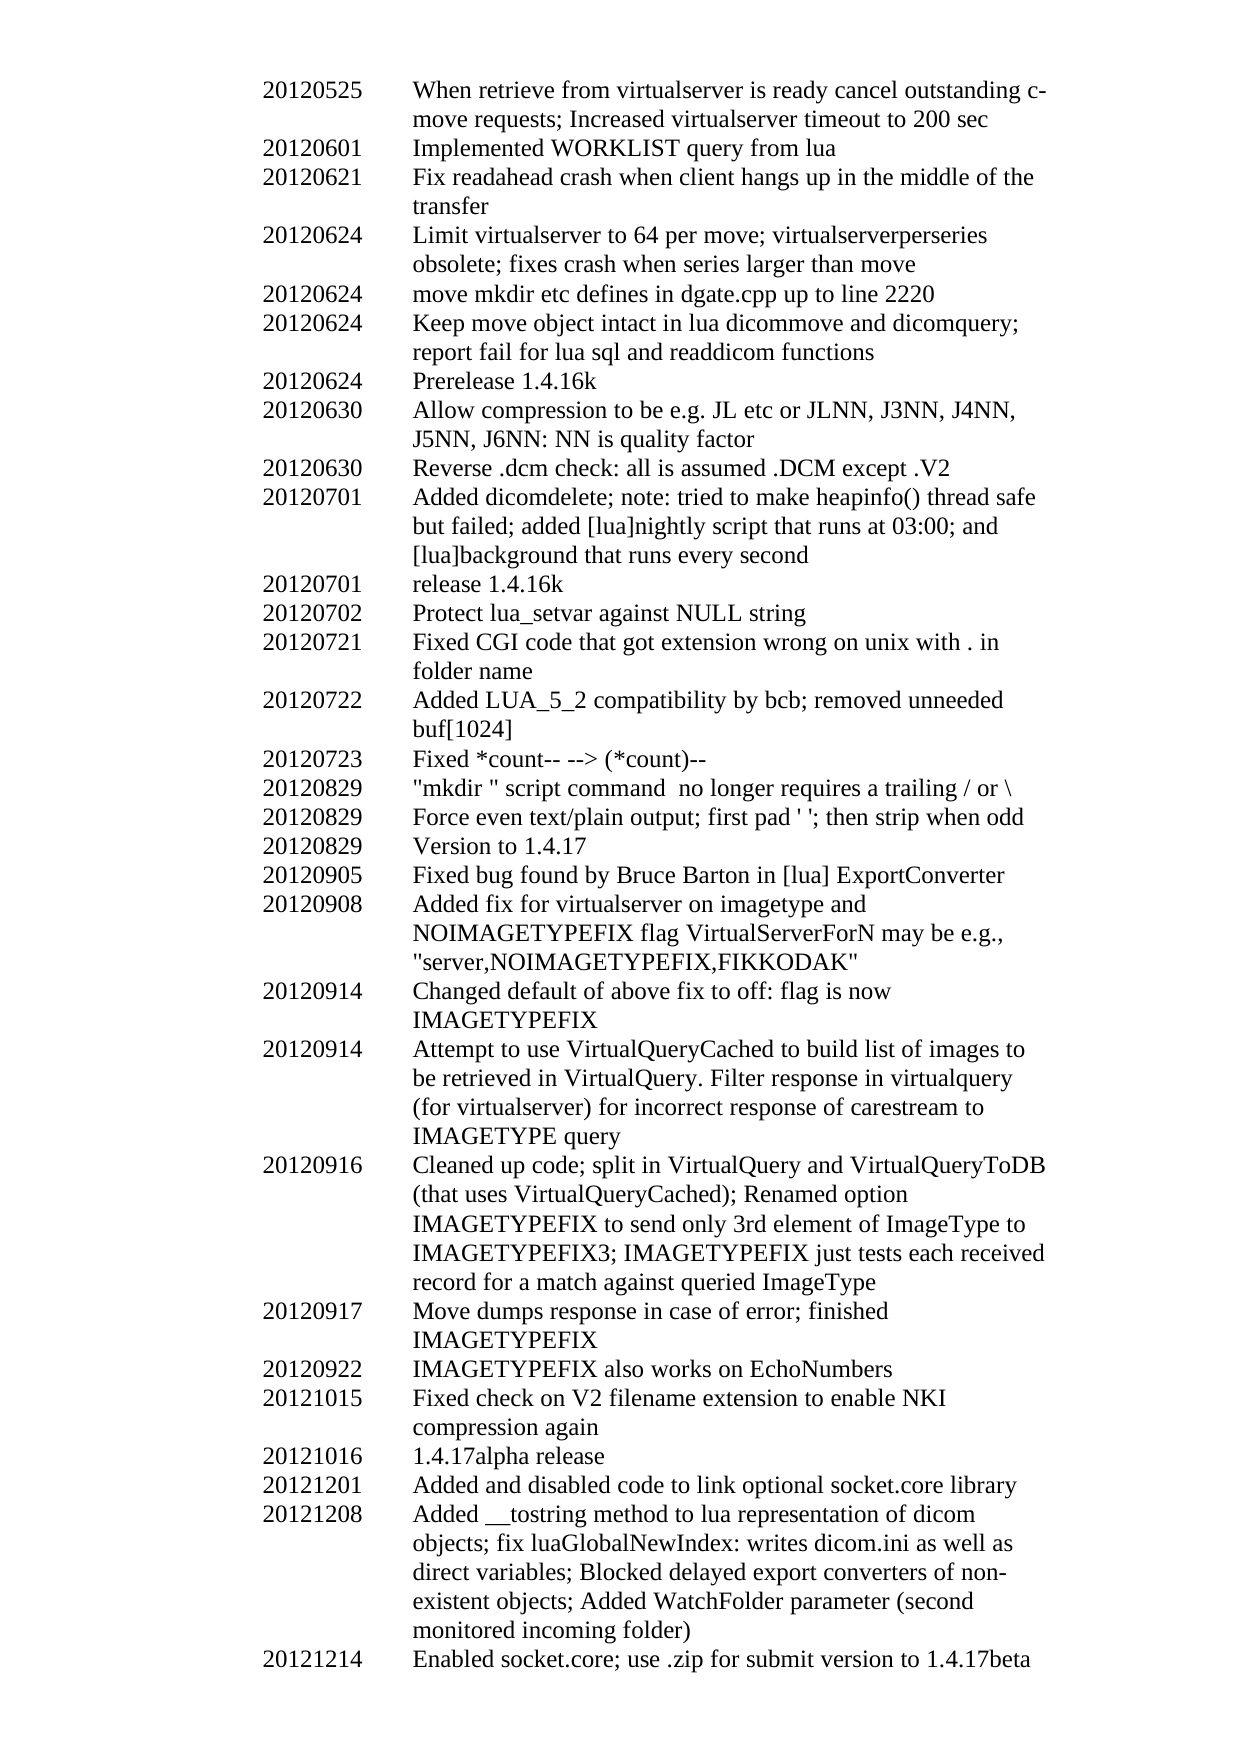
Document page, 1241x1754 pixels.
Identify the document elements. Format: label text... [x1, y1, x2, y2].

text 20120917 Move dumps response in case of error; finished IMAGETYPEFIX [262, 1296, 1053, 1354]
text 20120723 Fixed *count-- --> (*count)-- [262, 743, 1053, 772]
text 20120701 release 1.4.16k [262, 569, 1053, 598]
text 20120621 Fix readahead crash when client hangs up in the middle of the transfer [262, 162, 1053, 220]
text 20120722 Added LUA_5_2 compatibility by bcb; removed unneeded buf[1024] [262, 685, 1053, 743]
text 20120624 Limit virtualserver to 64 per move; virtualserverperseries obsolete; fixes crash when series larger than move [262, 220, 1053, 278]
text 20121208 Added __tostring method to lua representation of dicom objects; fix luaGlobalNewIndex: writes dicom.ini as well as direct variables; Blocked delayed export converters of non-existent objects; Added WatchFolder parameter (second monitored incoming folder) [262, 1499, 1053, 1644]
text 20120624 Keep move object intact in lua dicommove and dicomquery; report fail for lua sql and readdicom functions [262, 307, 1053, 366]
text 20120624 move mkdir etc defines in dgate.cpp up to line 2220 [262, 278, 1053, 307]
text 20120914 Attempt to use VirtualQueryCached to build list of images to be retrieved in VirtualQuery. Filter response in virtualquery (for virtualserver) for incorrect response of carestream to IMAGETYPE query [262, 1034, 1053, 1150]
text 20120914 Changed default of above fix to off: flag is now IMAGETYPEFIX [262, 976, 1053, 1034]
text 20121015 Fixed check on V2 filename extension to enable NKI compression again [262, 1383, 1053, 1441]
text 20120829 "mkdir " script command no longer requires a trailing / or \ [262, 772, 1053, 802]
text 20120624 Prerelease 1.4.16k [262, 366, 1053, 395]
text 20121201 Added and disabled code to link optional socket.core library [262, 1470, 1053, 1499]
text 20120922 IMAGETYPEFIX also works on EchoNumbers [262, 1354, 1053, 1383]
text 20120905 Fixed bug found by Bruce Barton in [lua] ExportConverter [262, 860, 1053, 889]
text 20120630 Reverse .dcm check: all is assumed .DCM except .V2 [262, 453, 1053, 482]
text 20120630 Allow compression to be e.g. JL etc or JLNN, J3NN, J4NN, J5NN, J6NN: NN is quality factor [262, 395, 1053, 453]
text 20120721 Fixed CGI code that got extension wrong on unix with . in folder name [262, 627, 1053, 685]
text 20120908 Added fix for virtualserver on imagetype and NOIMAGETYPEFIX flag VirtualServerForN may be e.g., "server,NOIMAGETYPEFIX,FIKKODAK" [262, 889, 1053, 976]
text 20120829 Force even text/plain output; first pad ' '; then strip when odd [262, 802, 1053, 831]
text 20120702 Protect lua_setvar against NULL string [262, 598, 1053, 627]
text 20121214 Enabled socket.core; use .zip for submit version to 1.4.17beta [262, 1644, 1053, 1673]
text 20120601 Implemented WORKLIST query from lua [262, 133, 1053, 162]
text 20120829 Version to 1.4.17 [262, 831, 1053, 860]
text 20120701 Added dicomdelete; note: tried to make heapinfo() thread safe but failed; added [lua]nightly script that runs at 03:00; and [lua]background that runs every second [262, 482, 1053, 569]
text 20120525 When retrieve from virtualserver is ready cancel outstanding c-move requests; Increased virtualserver timeout to 200 sec [262, 75, 1053, 133]
text 20121016 1.4.17alpha release [262, 1441, 1053, 1470]
text 20120916 Cleaned up code; split in VirtualQuery and VirtualQueryToDB (that uses VirtualQueryCached); Renamed option IMAGETYPEFIX to send only 3rd element of ImageType to IMAGETYPEFIX3; IMAGETYPEFIX just tests each received record for a match against queried ImageType [262, 1150, 1053, 1296]
